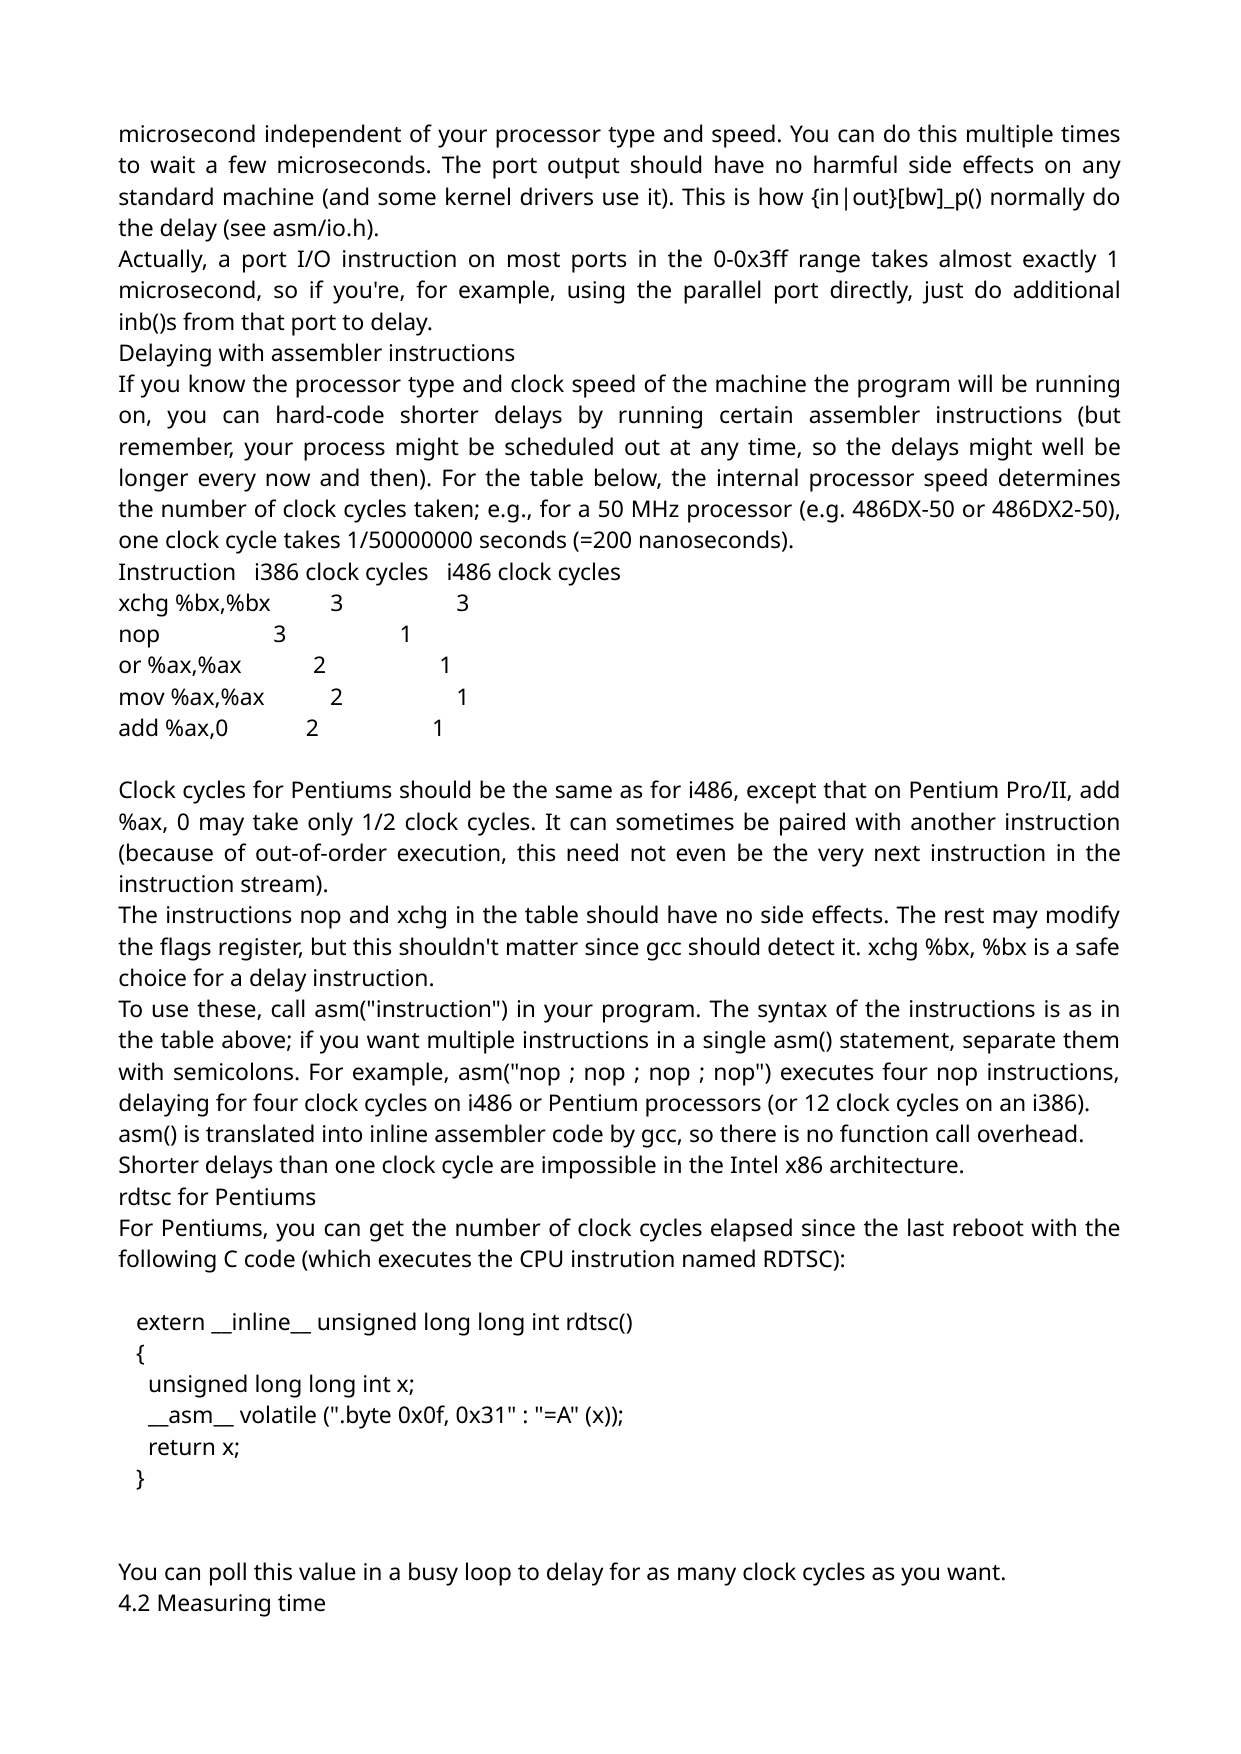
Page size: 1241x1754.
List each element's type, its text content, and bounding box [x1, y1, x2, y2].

text rdtsc for Pentiums [118, 1181, 1122, 1212]
text The instructions nop and xchg in the table should have no side effects. The rest may modify the flags register, but this shouldn't matter since gcc should detect it. xchg %bx, %bx is a safe choice for a delay instruction. [118, 899, 1122, 993]
text For Pentiums, you can get the number of clock cycles elapsed since the last reboot with the following C code (which executes the CPU instrution named RDTSC): [118, 1212, 1122, 1274]
text asm() is translated into inline assembler code by gcc, so there is no function call overhead. [118, 1118, 1122, 1149]
text { [118, 1337, 1122, 1368]
text Delaying with assembler instructions [118, 337, 1122, 368]
text Shorter delays than one clock cycle are impossible in the Intel x86 architecture. [118, 1149, 1122, 1181]
text Instruction i386 clock cycles i486 clock cycles [118, 556, 1122, 587]
text } [118, 1462, 1122, 1493]
text If you know the processor type and clock speed of the machine the program will be running on, you can hard-code shorter delays by running certain assembler instructions (but remember, your process might be scheduled out at any time, so the delays might well be longer every now and then). For the table below, the internal processor speed determines the number of clock cycles taken; e.g., for a 50 MHz processor (e.g. 486DX-50 or 486DX2-50), one clock cycle takes 1/50000000 seconds (=200 nanoseconds). [118, 368, 1122, 556]
text return x; [118, 1431, 1122, 1462]
text mov %ax,%ax 2 1 [118, 681, 1122, 712]
text extern __inline__ unsigned long long int rdtsc() [118, 1306, 1122, 1337]
text __asm__ volatile (".byte 0x0f, 0x31" : "=A" (x)); [118, 1399, 1122, 1431]
text To use these, call asm("instruction") in your program. The syntax of the instructions is as in the table above; if you want multiple instructions in a single asm() statement, separate them with semicolons. For example, asm("nop ; nop ; nop ; nop") executes four nop instructions, delaying for four clock cycles on i486 or Pentium processors (or 12 clock cycles on an i386). [118, 993, 1122, 1118]
text 4.2 Measuring time [118, 1587, 1122, 1618]
text microsecond independent of your processor type and speed. You can do this multiple times to wait a few microseconds. The port output should have no harmful side effects on any standard machine (and some kernel drivers use it). This is how {in|out}[bw]_p() normally do the delay (see asm/io.h). [118, 118, 1122, 243]
text Clock cycles for Pentiums should be the same as for i486, except that on Pentium Pro/II, add %ax, 0 may take only 1/2 clock cycles. It can sometimes be paired with another instruction (because of out-of-order execution, this need not even be the very next instruction in the instruction stream). [118, 774, 1122, 899]
text Actually, a port I/O instruction on most ports in the 0-0x3ff range takes almost exactly 1 microsecond, so if you're, for example, using the parallel port directly, just do additional inb()s from that port to delay. [118, 243, 1122, 337]
text You can poll this value in a busy loop to delay for as many clock cycles as you want. [118, 1556, 1122, 1587]
text xchg %bx,%bx 3 3 [118, 587, 1122, 618]
text or %ax,%ax 2 1 [118, 649, 1122, 681]
text unsigned long long int x; [118, 1368, 1122, 1399]
text nop 3 1 [118, 618, 1122, 649]
text add %ax,0 2 1 [118, 712, 1122, 743]
